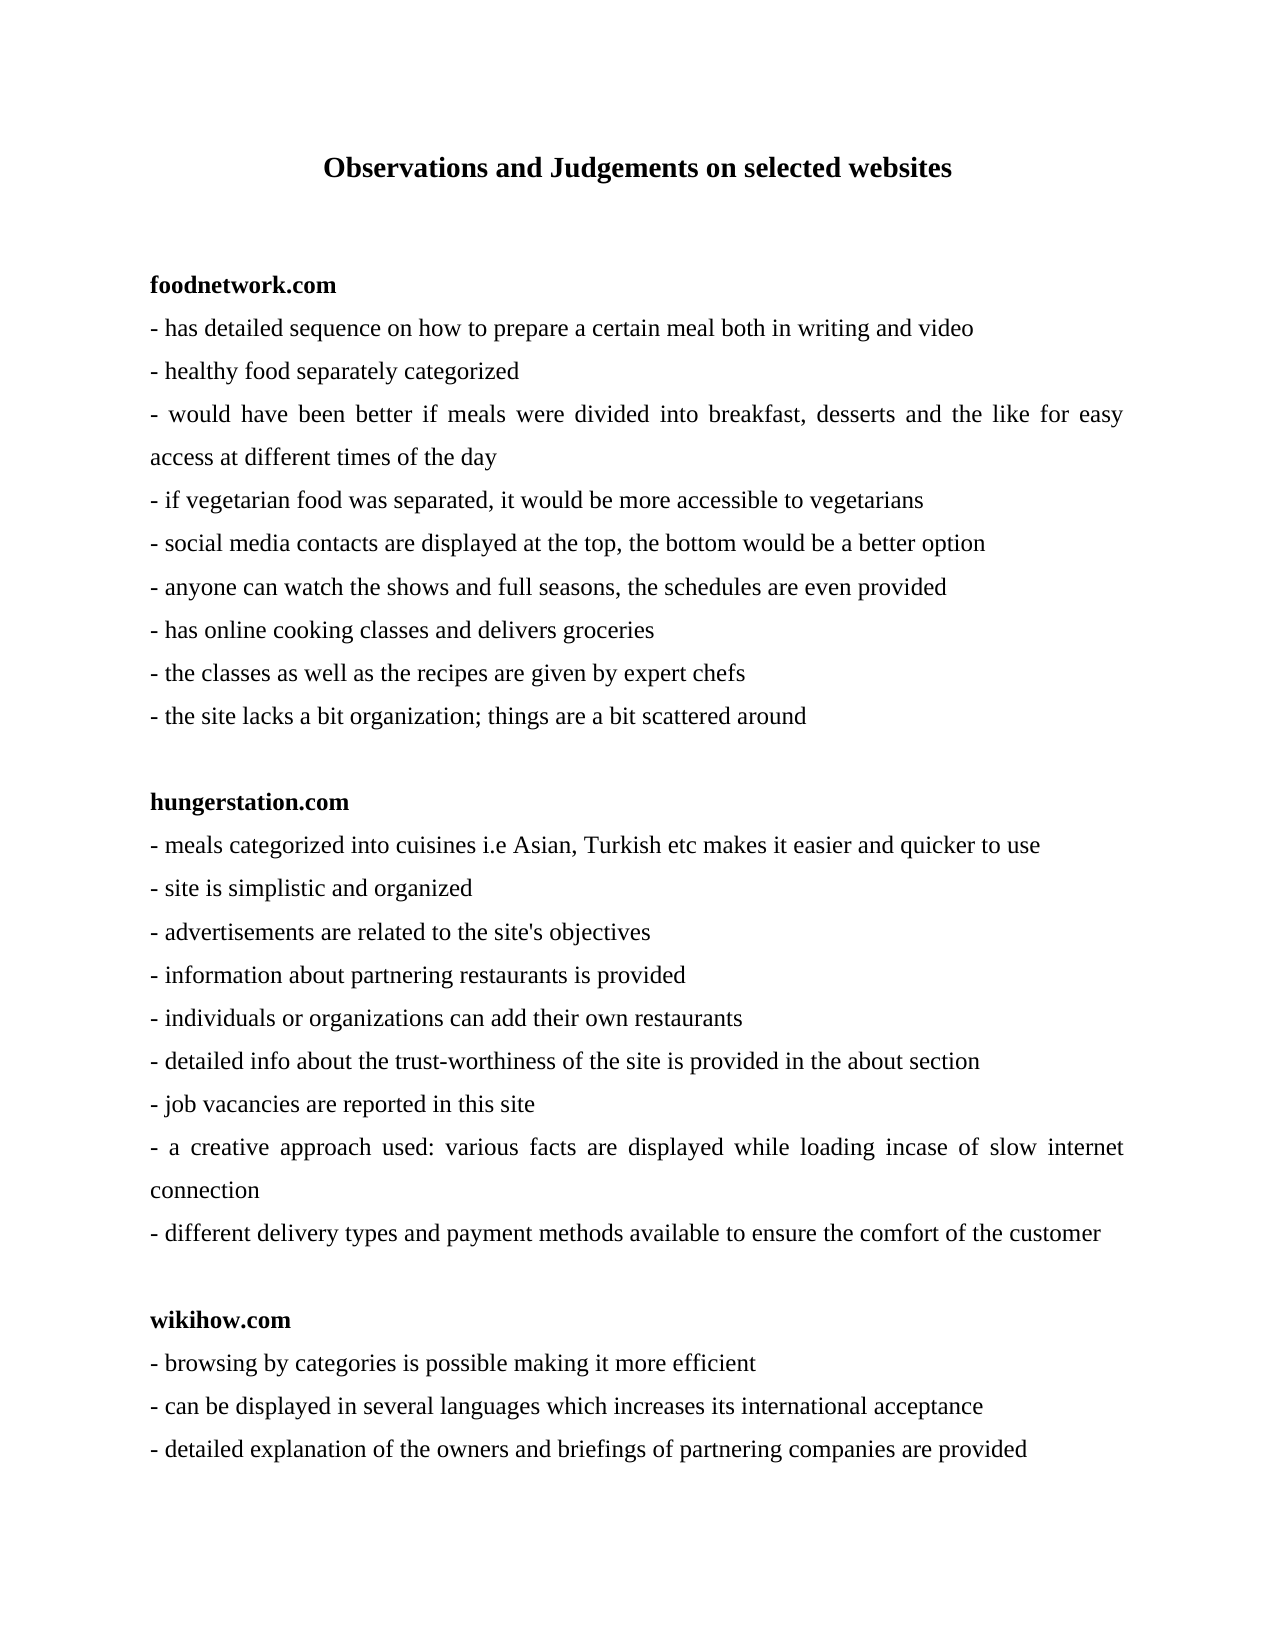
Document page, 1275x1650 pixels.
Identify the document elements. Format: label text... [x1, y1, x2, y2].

text - anyone can watch the shows and full seasons, the schedules are even provided [150, 572, 1125, 600]
text hungerstation.com [150, 787, 1125, 816]
text - detailed info about the trust-worthiness of the site is provided in the about section [150, 1046, 1125, 1075]
text - individuals or organizations can add their own restaurants [150, 1003, 1125, 1032]
text - social media contacts are displayed at the top, the bottom would be a better option [150, 528, 1125, 557]
text Observations and Judgements on selected websites [150, 150, 1125, 183]
text - information about partnering restaurants is provided [150, 960, 1125, 988]
text - if vegetarian food was separated, it would be more accessible to vegetarians [150, 485, 1125, 514]
text - has detailed sequence on how to prepare a certain meal both in writing and video [150, 313, 1125, 342]
text - healthy food separately categorized [150, 356, 1125, 385]
text - site is simplistic and organized [150, 873, 1125, 902]
text - would have been better if meals were divided into breakfast, desserts and the like for easy access at different times of the day [150, 399, 1125, 471]
text wikihow.com [150, 1305, 1125, 1333]
text - can be displayed in several languages which increases its international acceptance [150, 1391, 1125, 1420]
text - has online cooking classes and delivers groceries [150, 615, 1125, 643]
text - different delivery types and payment methods available to ensure the comfort of the customer [150, 1218, 1125, 1247]
text - the classes as well as the recipes are given by expert chefs [150, 658, 1125, 687]
text - detailed explanation of the owners and briefings of partnering companies are provided [150, 1434, 1125, 1463]
text - meals categorized into cuisines i.e Asian, Turkish etc makes it easier and quicker to use [150, 830, 1125, 859]
text - the site lacks a bit organization; things are a bit scattered around [150, 701, 1125, 730]
text - a creative approach used: various facts are displayed while loading incase of slow internet connection [150, 1132, 1125, 1204]
text - advertisements are related to the site's objectives [150, 917, 1125, 945]
text - job vacancies are reported in this site [150, 1089, 1125, 1118]
text foodnetwork.com [150, 270, 1125, 298]
text - browsing by categories is possible making it more efficient [150, 1348, 1125, 1377]
